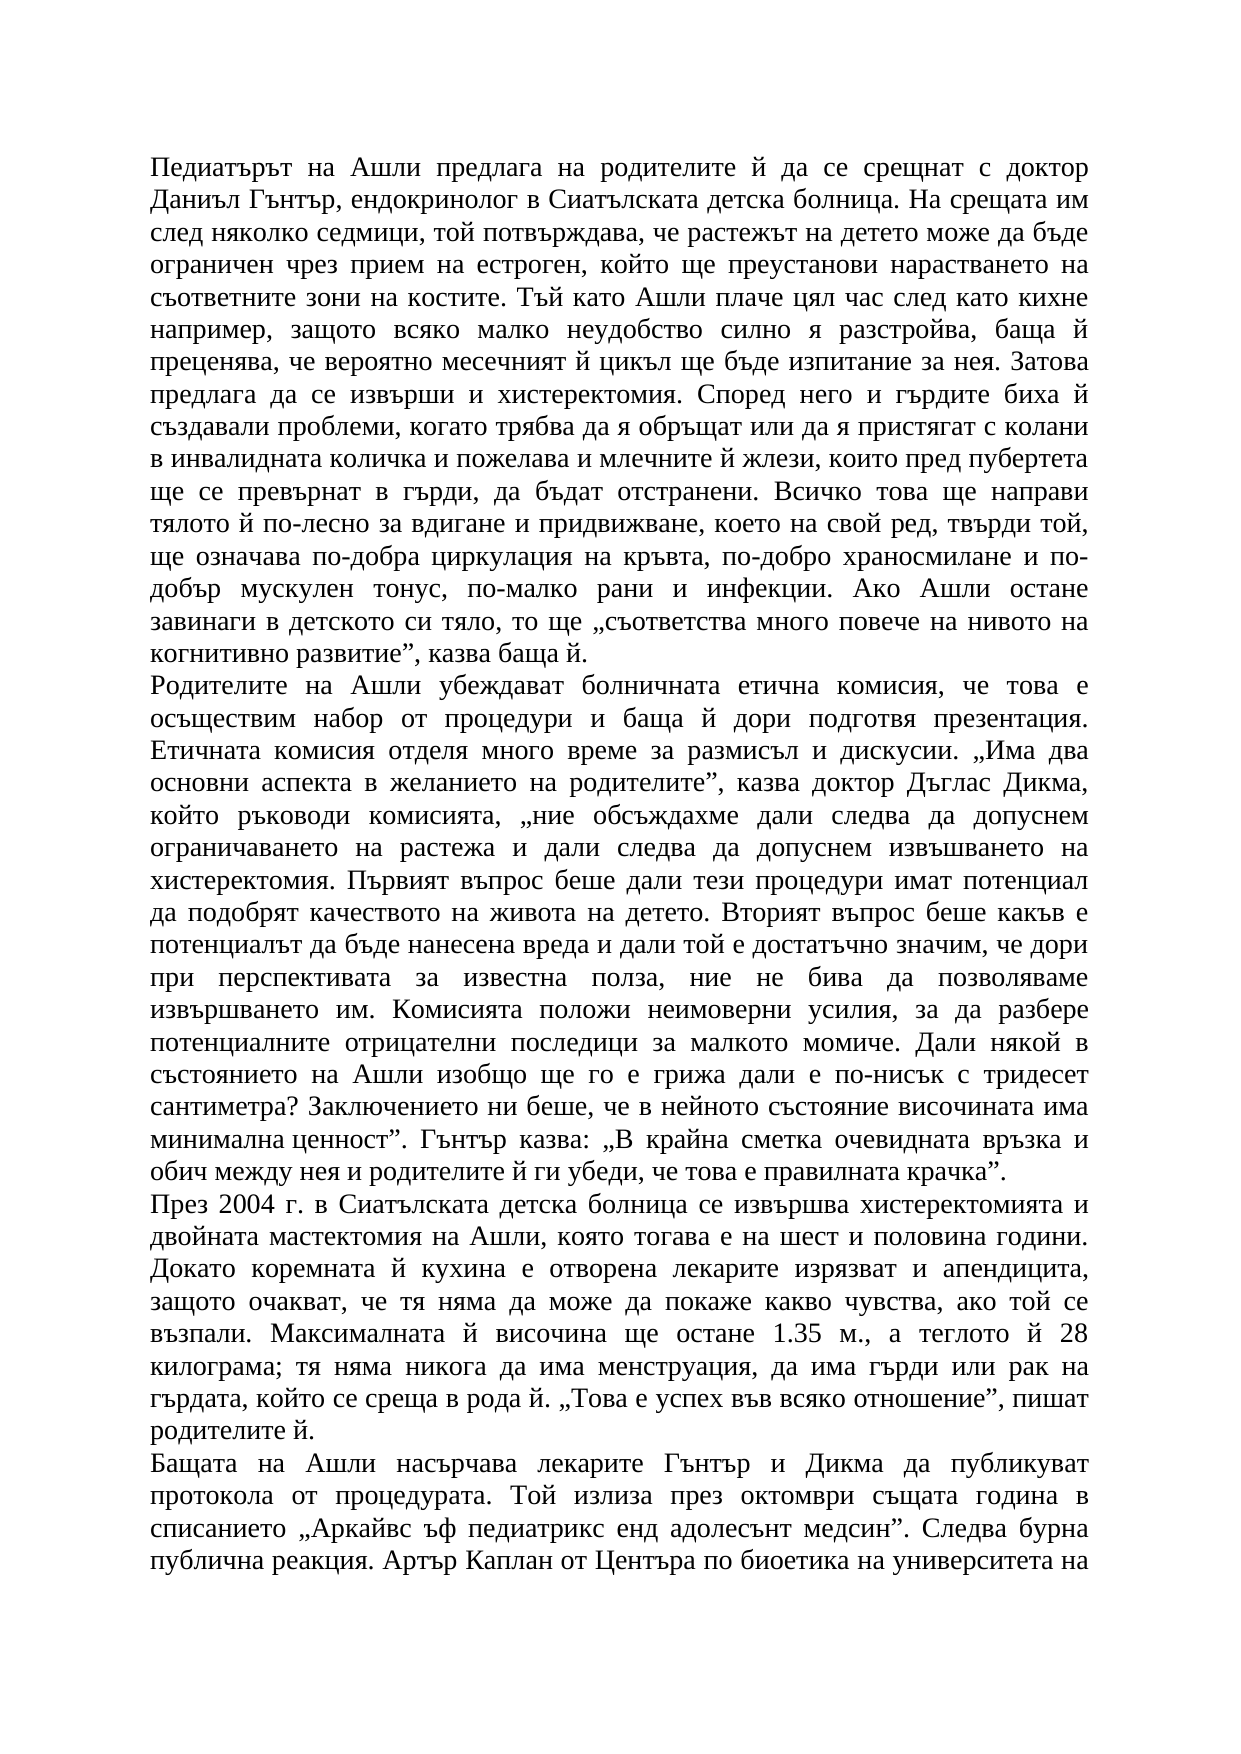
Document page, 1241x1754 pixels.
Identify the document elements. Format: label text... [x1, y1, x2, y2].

text Бащата на Ашли насърчава лекарите Гънтър и Дикма да публикуват протокола от процедурата. Той излиза през октомври същата година в списанието „Аркайвс ъф педиатрикс енд адолесънт медсин”. Следва бурна публична реакция. Артър Каплан от Центъра по биоетика на университета на [150, 1446, 1090, 1575]
text Педиатърът на Ашли предлага на родителите й да се срещнат с доктор Даниъл Гънтър, ендокринолог в Сиатълската детска болница. На срещата им след няколко седмици, той потвърждава, че растежът на детето може да бъде ограничен чрез прием на естроген, който ще преустанови нарастването на съответните зони на костите. Тъй като Ашли плаче цял час след като кихне например, защото всяко малко неудобство силно я разстройва, баща й преценява, че вероятно месечният й цикъл ще бъде изпитание за нея. Затова предлага да се извърши и хистеректомия. Според него и гърдите биха й създавали проблеми, когато трябва да я обръщат или да я пристягат с колани в инвалидната количка и пожелава и млечните й жлези, които пред пубертета ще се превърнат в гърди, да бъдат отстранени. Всичко това ще направи тялото й по-лесно за вдигане и придвижване, което на свой ред, твърди той, ще означава по-добра циркулация на кръвта, по-добро храносмилане и по-добър мускулен тонус, по-малко рани и инфекции. Ако Ашли остане завинаги в детското си тяло, то ще „съответства много повече на нивото на когнитивно развитие”, казва баща й. [150, 150, 1090, 668]
text Родителите на Ашли убеждават болничната етична комисия, че това е осъществим набор от процедури и баща й дори подготвя презентация. Етичната комисия отделя много време за размисъл и дискусии. „Има два основни аспекта в желанието на родителите”, казва доктор Дъглас Дикма, който ръководи комисията, „ние обсъждахме дали следва да допуснем ограничаването на растежа и дали следва да допуснем извъшването на хистеректомия. Първият въпрос беше дали тези процедури имат потенциал да подобрят качеството на живота на детето. Вторият въпрос беше какъв е потенциалът да бъде нанесена вреда и дали той е достатъчно значим, че дори при перспективата за известна полза, ние не бива да позволяваме извършването им. Комисията положи неимоверни усилия, за да разбере потенциалните отрицателни последици за малкото момиче. Дали някой в състоянието на Ашли изобщо ще го е грижа дали е по-нисък с тридесет сантиметра? Заключението ни беше, че в нейното състояние височината има минимална ценност”. Гънтър казва: „В крайна сметка очевидната връзка и обич между нея и родителите й ги убеди, че това е правилната крачка”. [150, 668, 1090, 1187]
text През 2004 г. в Сиатълската детска болница се извършва хистеректомията и двойната мастектомия на Ашли, която тогава е на шест и половина години. Докато коремната й кухина е отворена лекарите изрязват и апендицита, защото очакват, че тя няма да може да покаже какво чувства, ако той се възпали. Максималната й височина ще остане 1.35 м., а теглото й 28 килограма; тя няма никога да има менструация, да има гърди или рак на гърдата, който се среща в рода й. „Това е успех във всяко отношение”, пишат родителите й. [150, 1187, 1090, 1446]
